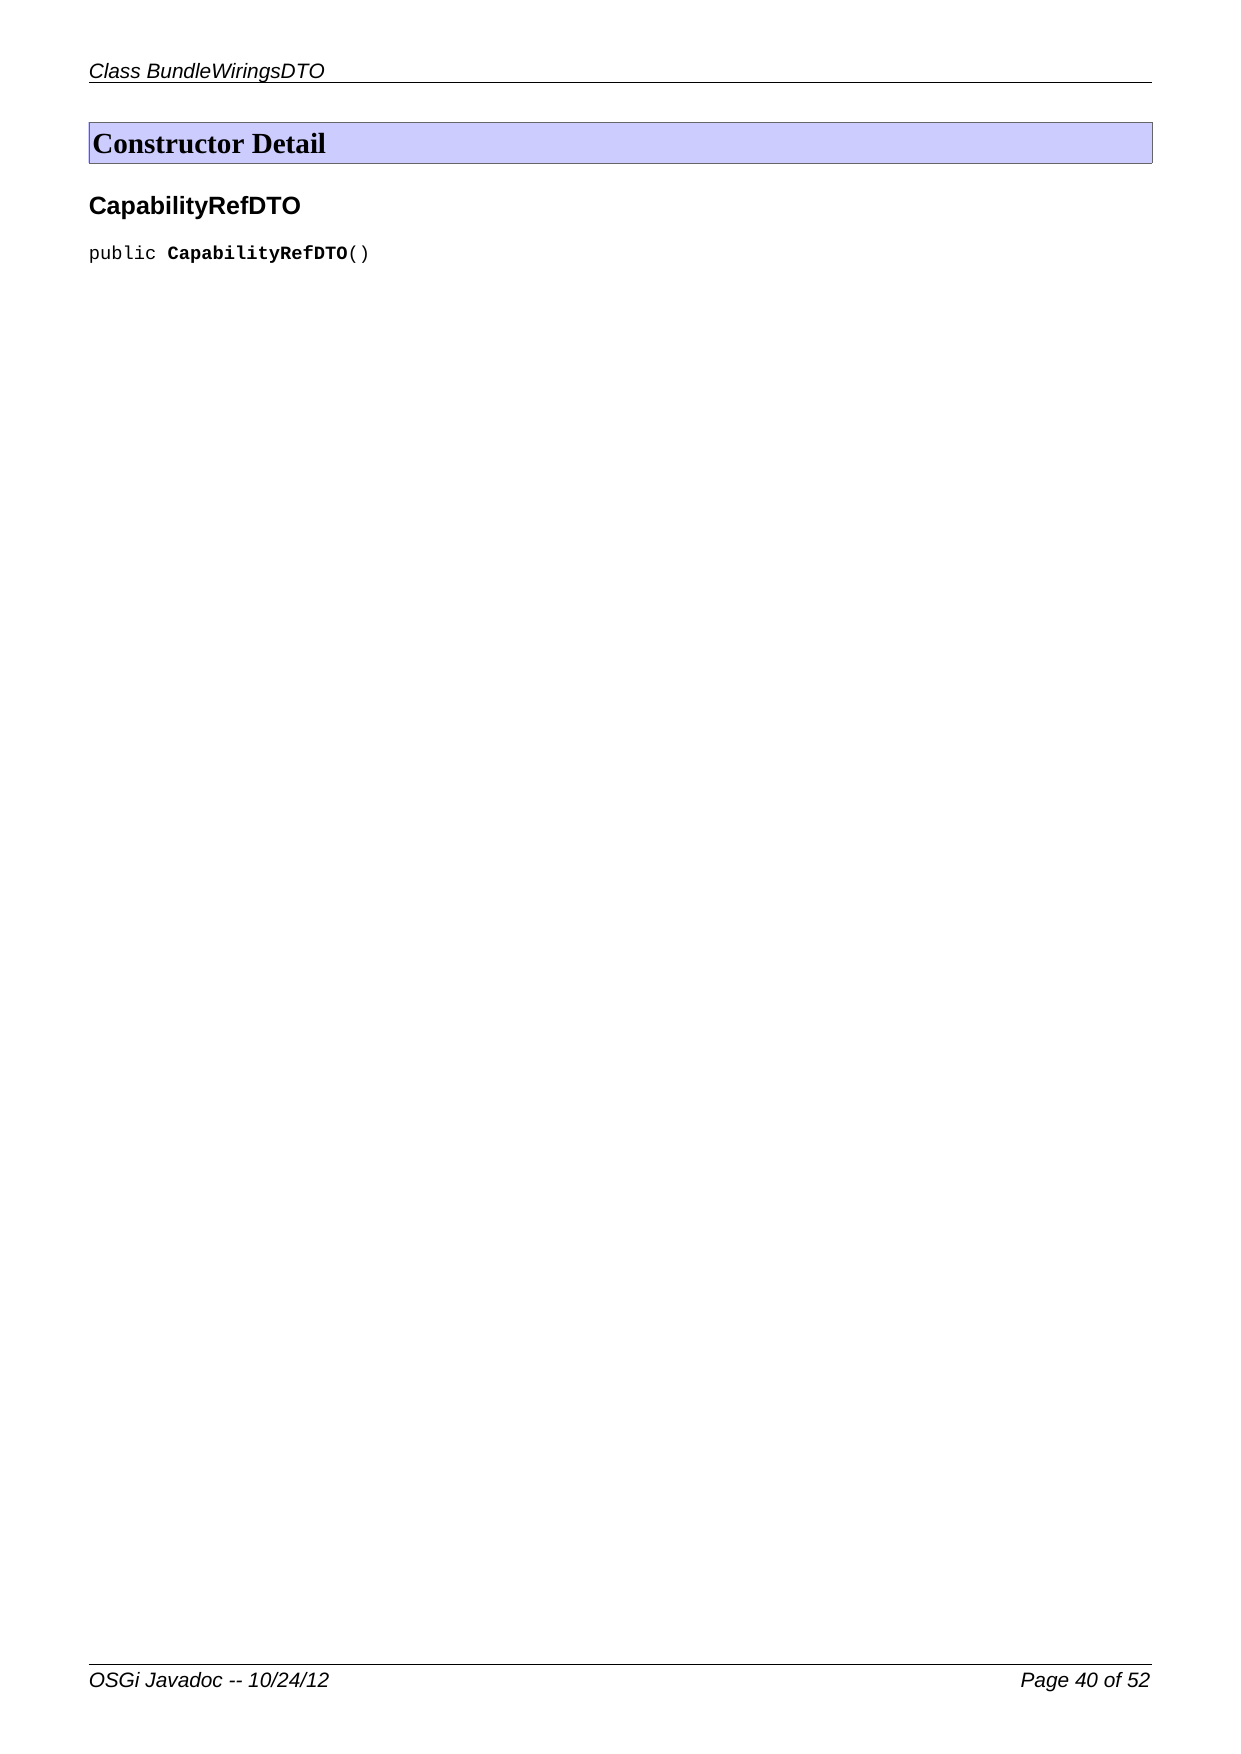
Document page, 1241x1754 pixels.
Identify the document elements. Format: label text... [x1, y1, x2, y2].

subtitle CapabilityRefDTO [88, 191, 1152, 220]
text public CapabilityRefDTO() [88, 244, 1152, 265]
subtitle Constructor Detail [90, 123, 1152, 163]
